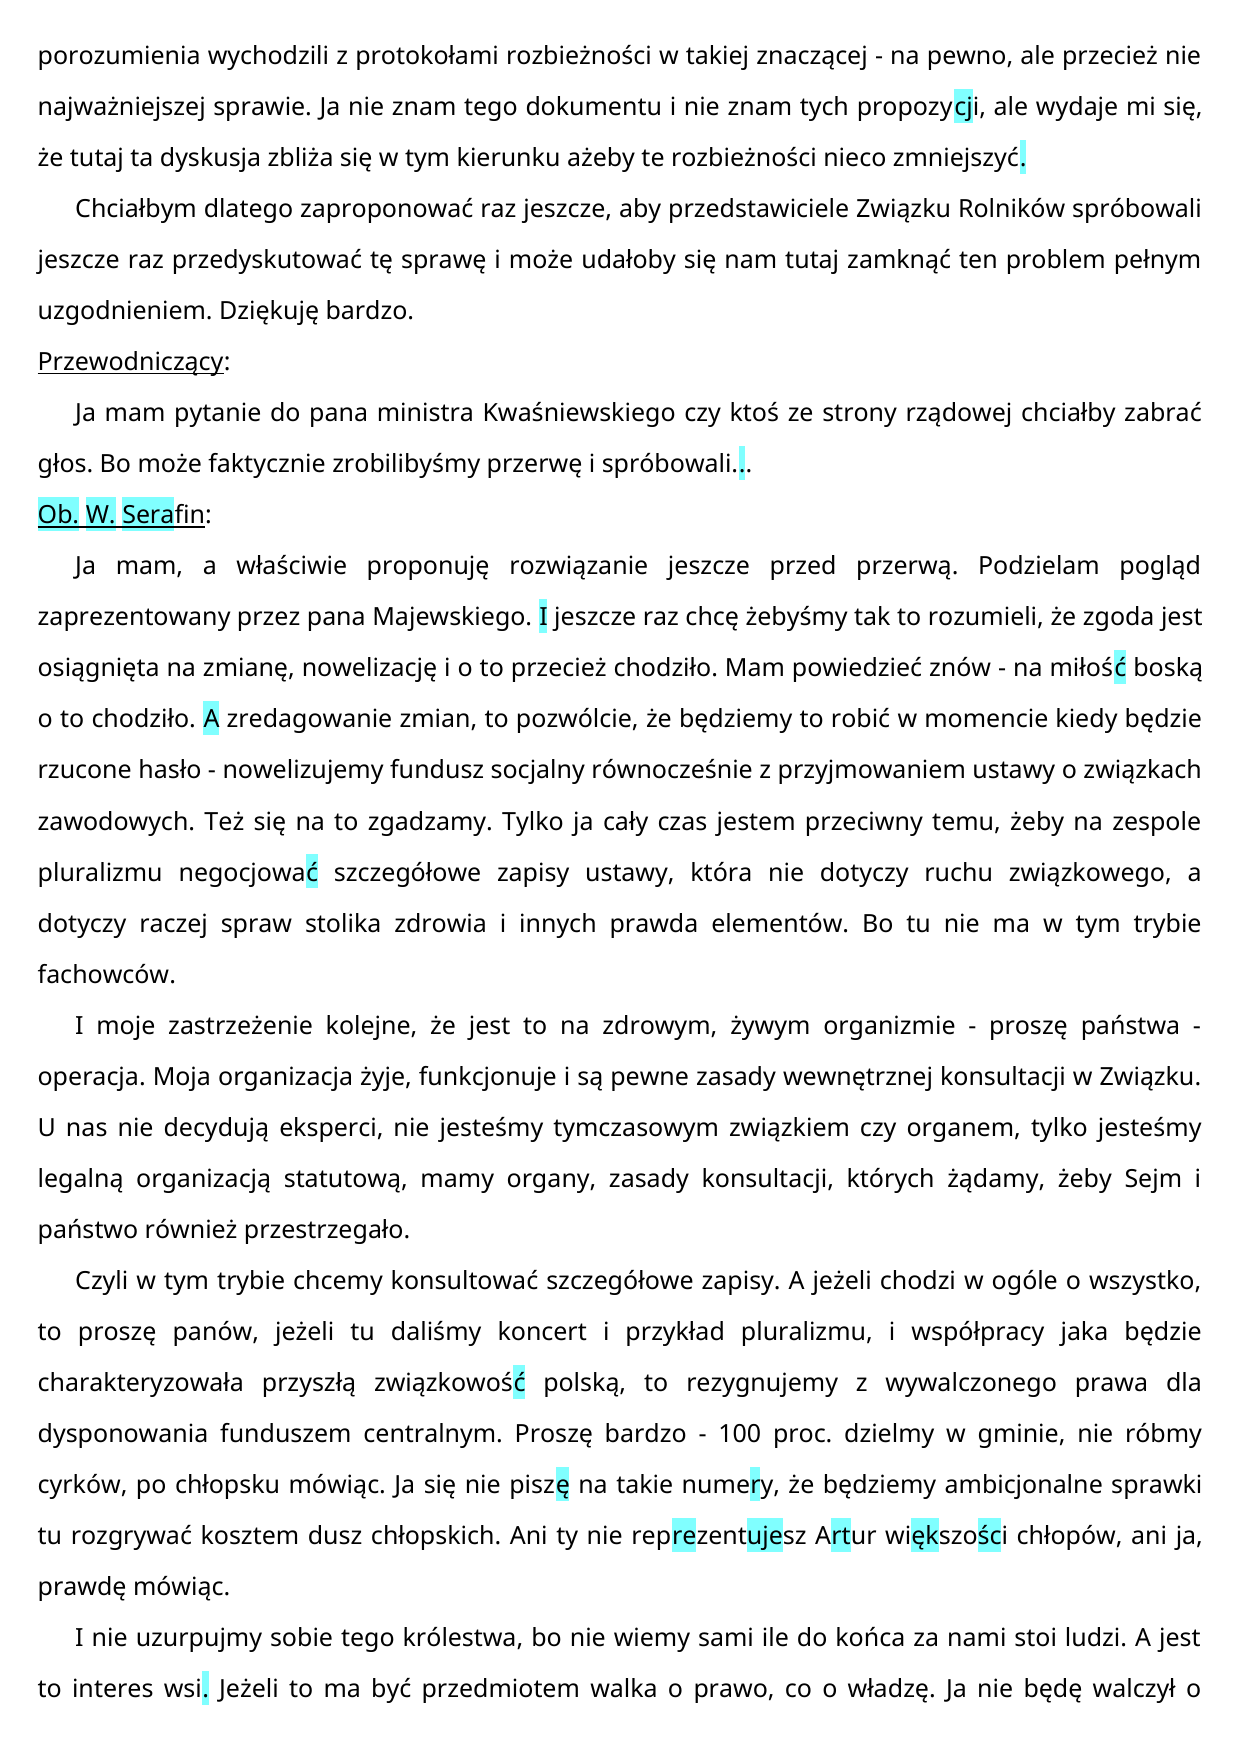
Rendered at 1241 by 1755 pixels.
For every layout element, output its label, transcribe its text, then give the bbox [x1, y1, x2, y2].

text I nie uzurpujmy sobie tego królestwa, bo nie wiemy sami ile do końca za nami stoi ludzi. A jest to interes wsi. Jeżeli to ma być przedmiotem walka o prawo, co o władzę. Ja nie będę walczył o [37, 1620, 1203, 1705]
text Ob. W. Serafin: [37, 497, 1203, 531]
text Czyli w tym trybie chcemy konsultować szczegółowe zapisy. A jeżeli chodzi w ogóle o wszystko, to proszę panów, jeżeli tu daliśmy koncert i przykład pluralizmu, i współpracy jaka będzie charakteryzowała przyszłą związkowość polską, to rezygnujemy z wywalczonego prawa dla dysponowania funduszem centralnym. Proszę bardzo - 100 proc. dzielmy w gminie, nie róbmy cyrków, po chłopsku mówiąc. Ja się nie piszę na takie numery, że będziemy ambicjonalne sprawki tu rozgrywać kosztem dusz chłopskich. Ani ty nie reprezentujesz Artur większości chłopów, ani ja, prawdę mówiąc. [37, 1262, 1203, 1603]
text I moje zastrzeżenie kolejne, że jest to na zdrowym, żywym organizmie - proszę państwa - operacja. Moja organizacja żyje, funkcjonuje i są pewne zasady wewnętrznej konsultacji w Związku. U nas nie decydują eksperci, nie jesteśmy tymczasowym związkiem czy organem, tylko jesteśmy legalną organizacją statutową, mamy organy, zasady konsultacji, których żądamy, żeby Sejm i państwo również przestrzegało. [37, 1007, 1203, 1246]
text Przewodniczący: [37, 344, 1203, 378]
text porozumienia wychodzili z protokołami rozbieżności w takiej znaczącej - na pewno, ale przecież nie najważniejszej sprawie. Ja nie znam tego dokumentu i nie znam tych propozycji, ale wydaje mi się, że tutaj ta dyskusja zbliża się w tym kierunku ażeby te rozbieżności nieco zmniejszyć. [37, 37, 1203, 174]
text Ja mam, a właściwie proponuję rozwiązanie jeszcze przed przerwą. Podzielam pogląd zaprezentowany przez pana Majewskiego. I jeszcze raz chcę żebyśmy tak to rozumieli, że zgoda jest osiągnięta na zmianę, nowelizację i o to przecież chodziło. Mam powiedzieć znów - na miłość boską o to chodziło. A zredagowanie zmian, to pozwólcie, że będziemy to robić w momencie kiedy będzie rzucone hasło - nowelizujemy fundusz socjalny równocześnie z przyjmowaniem ustawy o związkach zawodowych. Też się na to zgadzamy. Tylko ja cały czas jestem przeciwny temu, żeby na zespole pluralizmu negocjować szczegółowe zapisy ustawy, która nie dotyczy ruchu związkowego, a dotyczy raczej spraw stolika zdrowia i innych prawda elementów. Bo tu nie ma w tym trybie fachowców. [37, 548, 1203, 990]
text Ja mam pytanie do pana ministra Kwaśniewskiego czy ktoś ze strony rządowej chciałby zabrać głos. Bo może faktycznie zrobilibyśmy przerwę i spróbowali... [37, 395, 1203, 480]
text Chciałbym dlatego zaproponować raz jeszcze, aby przedstawiciele Związku Rolników spróbowali jeszcze raz przedyskutować tę sprawę i może udałoby się nam tutaj zamknąć ten problem pełnym uzgodnieniem. Dziękuję bardzo. [37, 191, 1203, 327]
